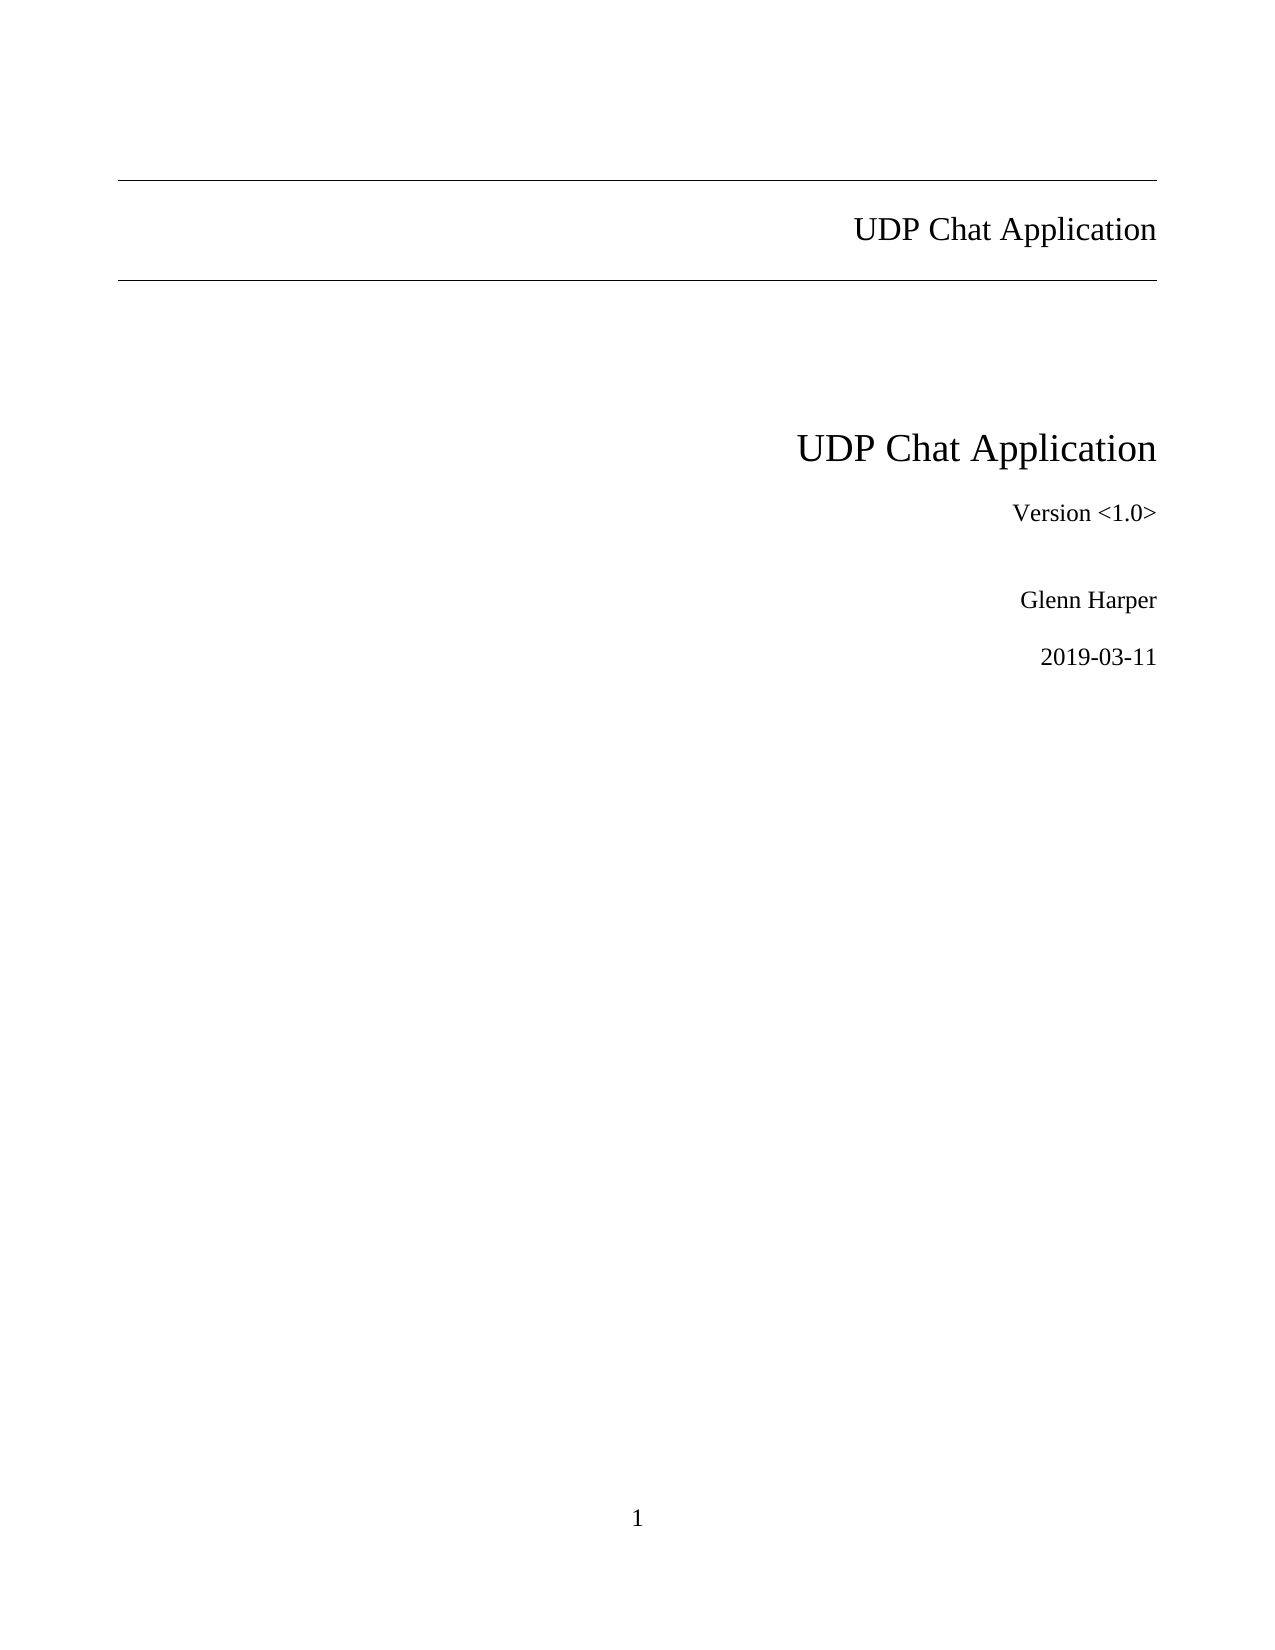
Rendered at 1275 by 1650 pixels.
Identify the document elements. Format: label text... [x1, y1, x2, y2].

text Glenn Harper [118, 585, 1157, 613]
text UDP Chat Application [118, 209, 1157, 247]
text 2019-03-11 [118, 642, 1157, 671]
text Version <1.0> [118, 498, 1157, 527]
text UDP Chat Application [118, 424, 1157, 470]
